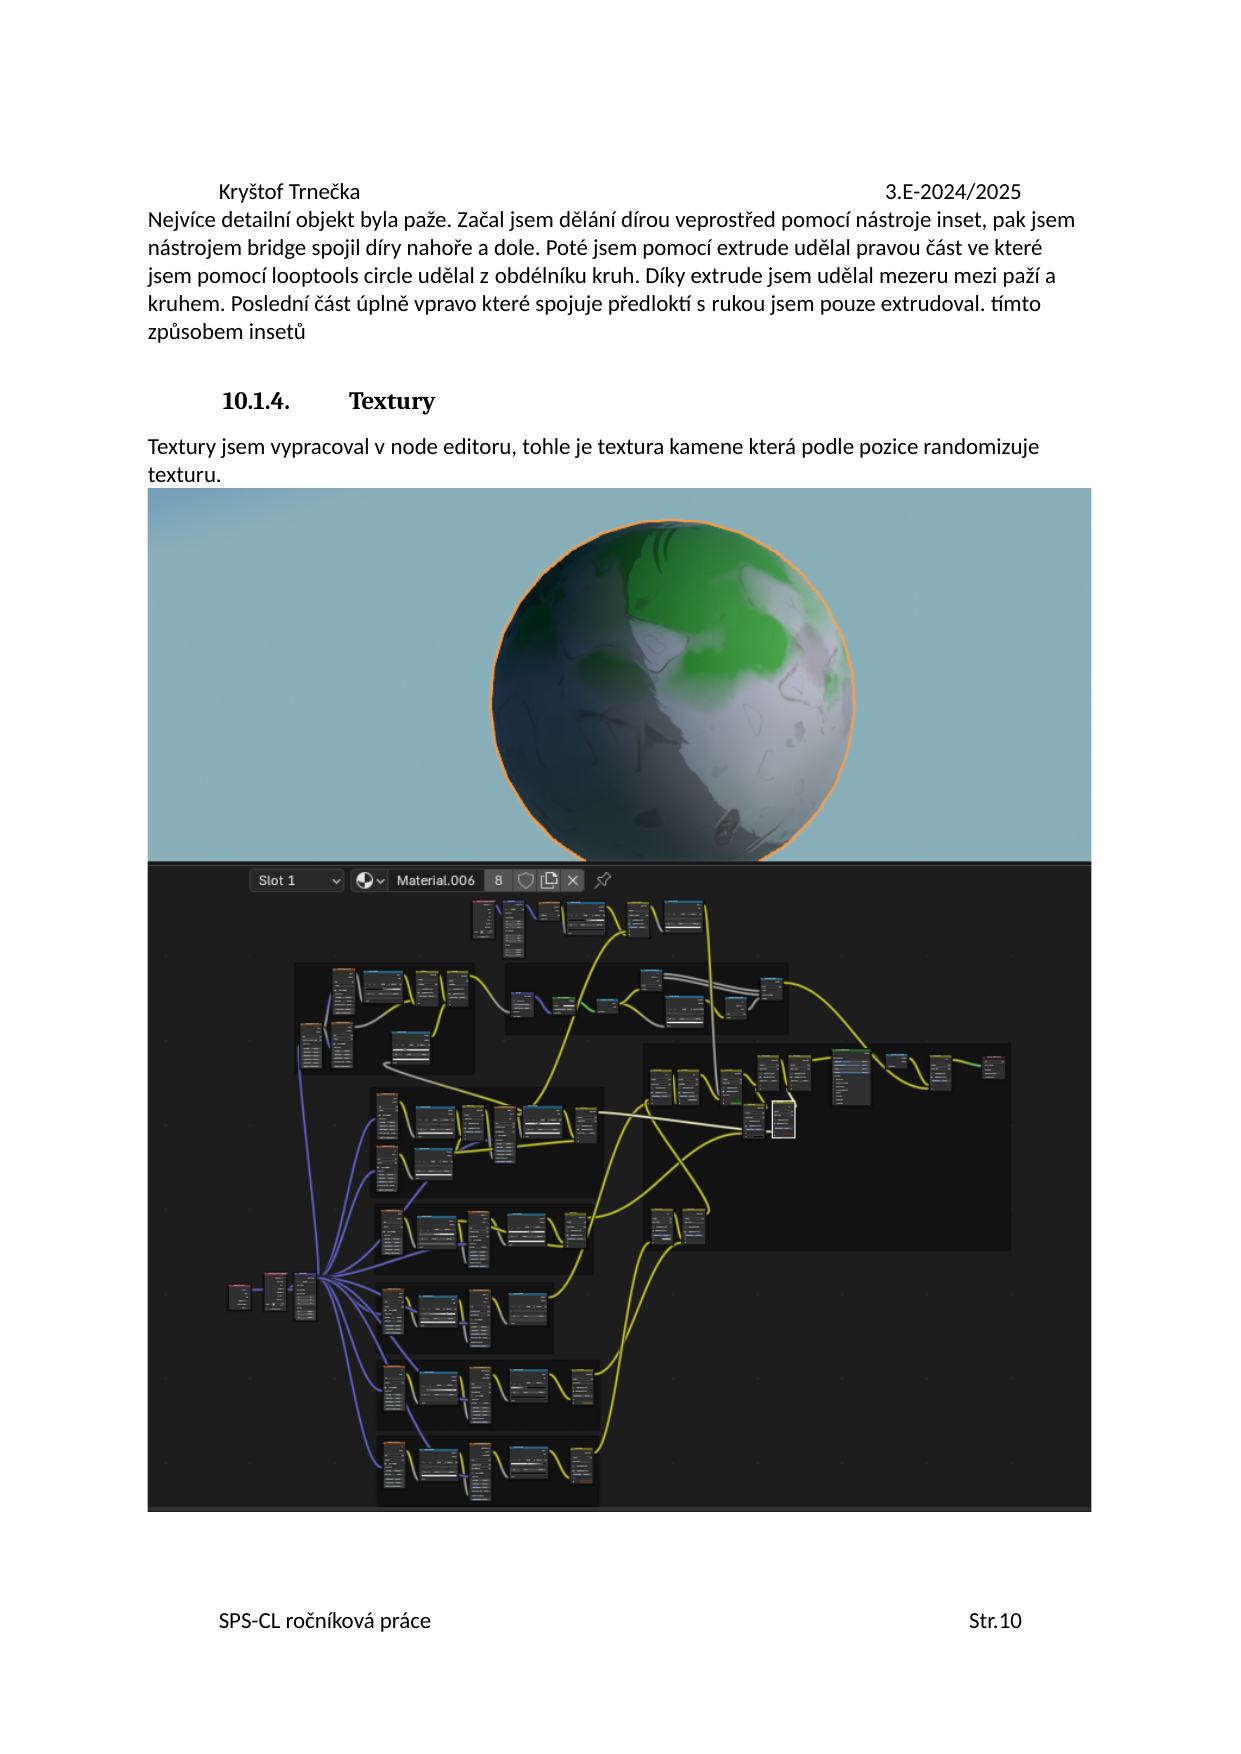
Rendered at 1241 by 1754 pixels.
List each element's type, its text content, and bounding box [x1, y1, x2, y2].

subtitle Textury [223, 387, 1093, 416]
text Nejvíce detailní objekt byla paže. Začal jsem dělání dírou veprostřed pomocí nástroje inset, pak jsem nástrojem bridge spojil díry nahoře a dole. Poté jsem pomocí extrude udělal pravou část ve které jsem pomocí looptools circle udělal z obdélníku kruh. Díky extrude jsem udělal mezeru mezi paží a kruhem. Poslední část úplně vpravo které spojuje předloktí s rukou jsem pouze extrudoval. tímto způsobem insetů [148, 205, 1093, 345]
text Textury jsem vypracoval v node editoru, tohle je textura kamene která podle pozice randomizuje texturu. [148, 432, 1093, 1512]
